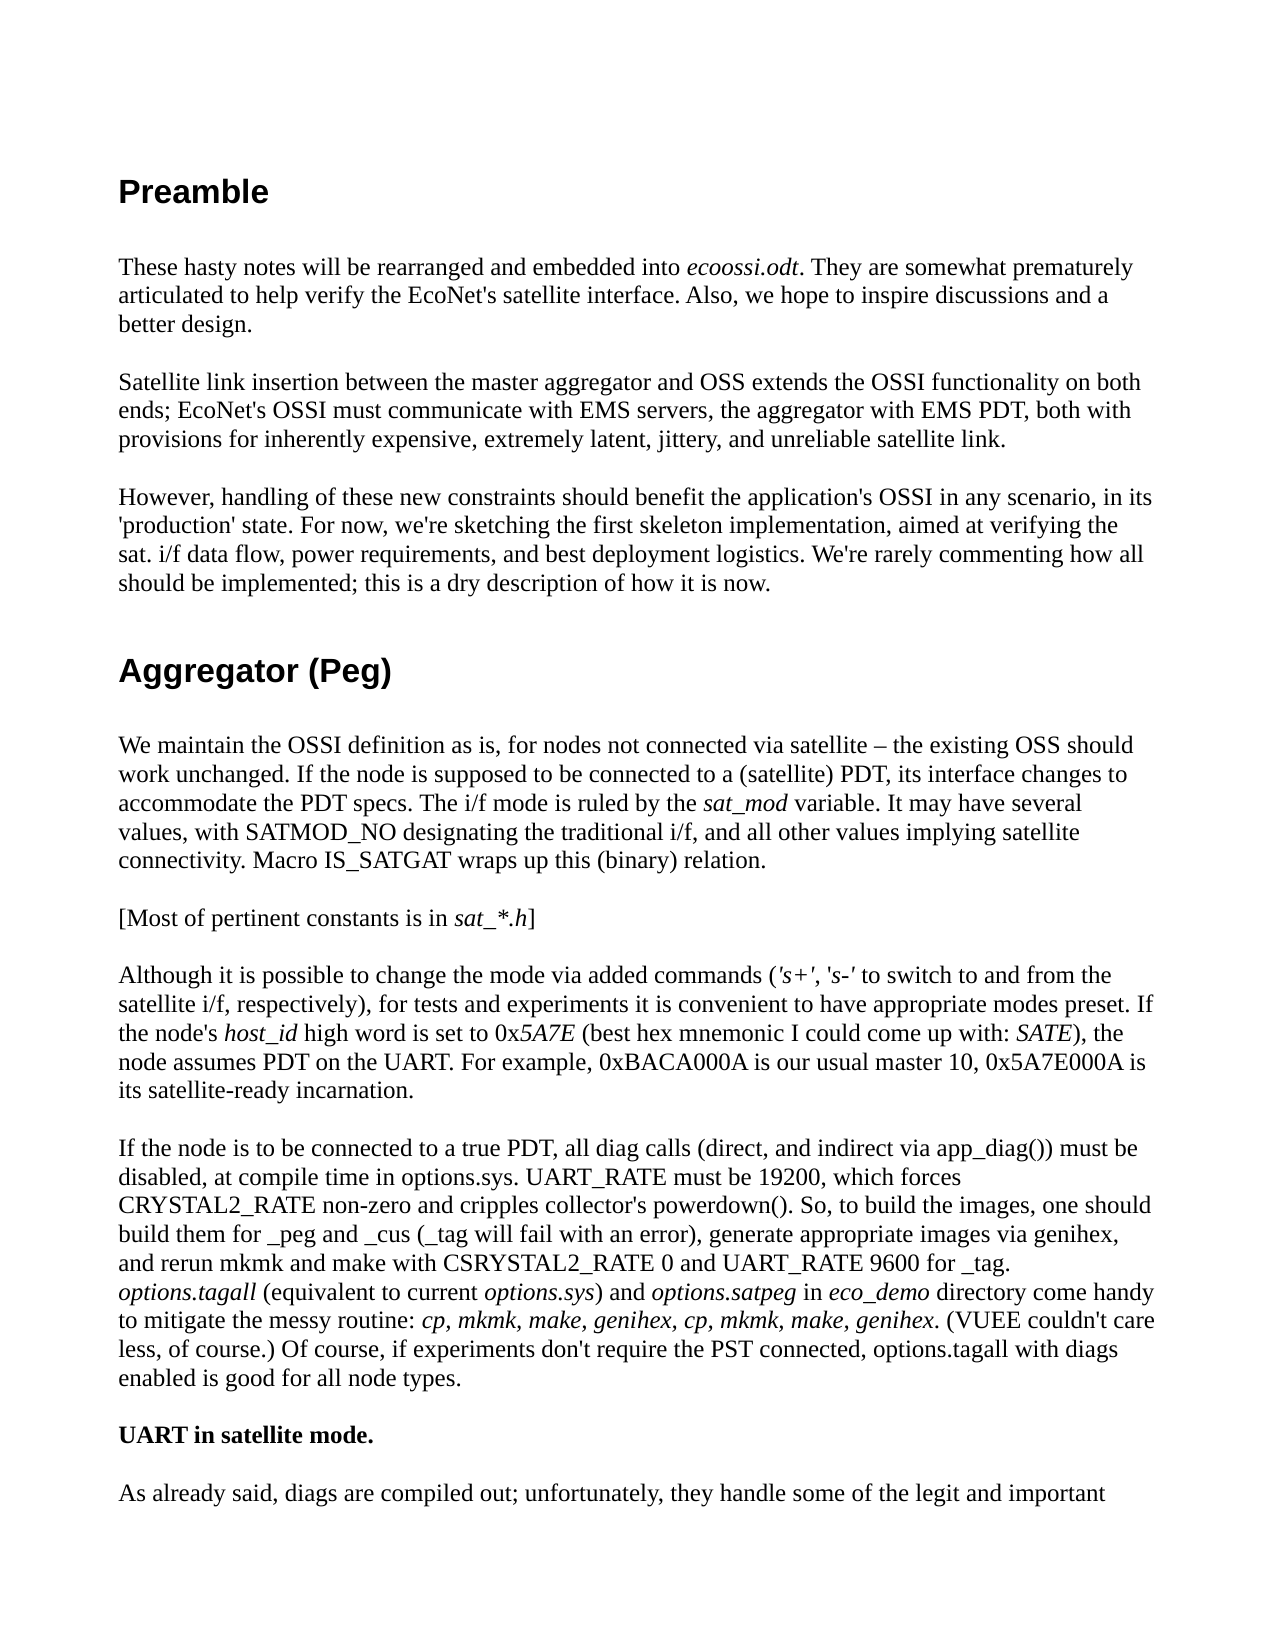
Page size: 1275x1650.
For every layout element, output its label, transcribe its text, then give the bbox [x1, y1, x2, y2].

text Satellite link insertion between the master aggregator and OSS extends the OSSI functionality on both ends; EcoNet's OSSI must communicate with EMS servers, the aggregator with EMS PDT, both with provisions for inherently expensive, extremely latent, jittery, and unreliable satellite link. [118, 367, 1157, 453]
text However, handling of these new constraints should benefit the application's OSSI in any scenario, in its 'production' state. For now, we're sketching the first skeleton implementation, aimed at verifying the sat. i/f data flow, power requirements, and best deployment logistics. We're rarely commenting how all should be implemented; this is a dry description of how it is now. [118, 482, 1157, 597]
text We maintain the OSSI definition as is, for nodes not connected via satellite – the existing OSS should work unchanged. If the node is supposed to be connected to a (satellite) PDT, its interface changes to accommodate the PDT specs. The i/f mode is ruled by the sat_mod variable. It may have several values, with SATMOD_NO designating the traditional i/f, and all other values implying satellite connectivity. Macro IS_SATGAT wraps up this (binary) relation. [118, 730, 1157, 874]
text [Most of pertinent constants is in sat_*.h] [118, 903, 1157, 932]
subtitle Preamble [118, 172, 1157, 211]
text If the node is to be connected to a true PDT, all diag calls (direct, and indirect via app_diag()) must be disabled, at compile time in options.sys. UART_RATE must be 19200, which forces CRYSTAL2_RATE non-zero and cripples collector's powerdown(). So, to build the images, one should build them for _peg and _cus (_tag will fail with an error), generate appropriate images via genihex, and rerun mkmk and make with CSRYSTAL2_RATE 0 and UART_RATE 9600 for _tag. options.tagall (equivalent to current options.sys) and options.satpeg in eco_demo directory come handy to mitigate the messy routine: cp, mkmk, make, genihex, cp, mkmk, make, genihex. (VUEE couldn't care less, of course.) Of course, if experiments don't require the PST connected, options.tagall with diags enabled is good for all node types. [118, 1133, 1157, 1392]
text These hasty notes will be rearranged and embedded into ecoossi.odt. They are somewhat prematurely articulated to help verify the EcoNet's satellite interface. Also, we hope to inspire discussions and a better design. [118, 252, 1157, 338]
subtitle Aggregator (Peg) [118, 651, 1157, 689]
text As already said, diags are compiled out; unfortunately, they handle some of the legit and important [118, 1478, 1157, 1507]
text Although it is possible to change the mode via added commands ('s+', 's-' to switch to and from the satellite i/f, respectively), for tests and experiments it is convenient to have appropriate modes preset. If the node's host_id high word is set to 0x5A7E (best hex mnemonic I could come up with: SATE), the node assumes PDT on the UART. For example, 0xBACA000A is our usual master 10, 0x5A7E000A is its satellite-ready incarnation. [118, 960, 1157, 1104]
text UART in satellite mode. [118, 1420, 1157, 1449]
